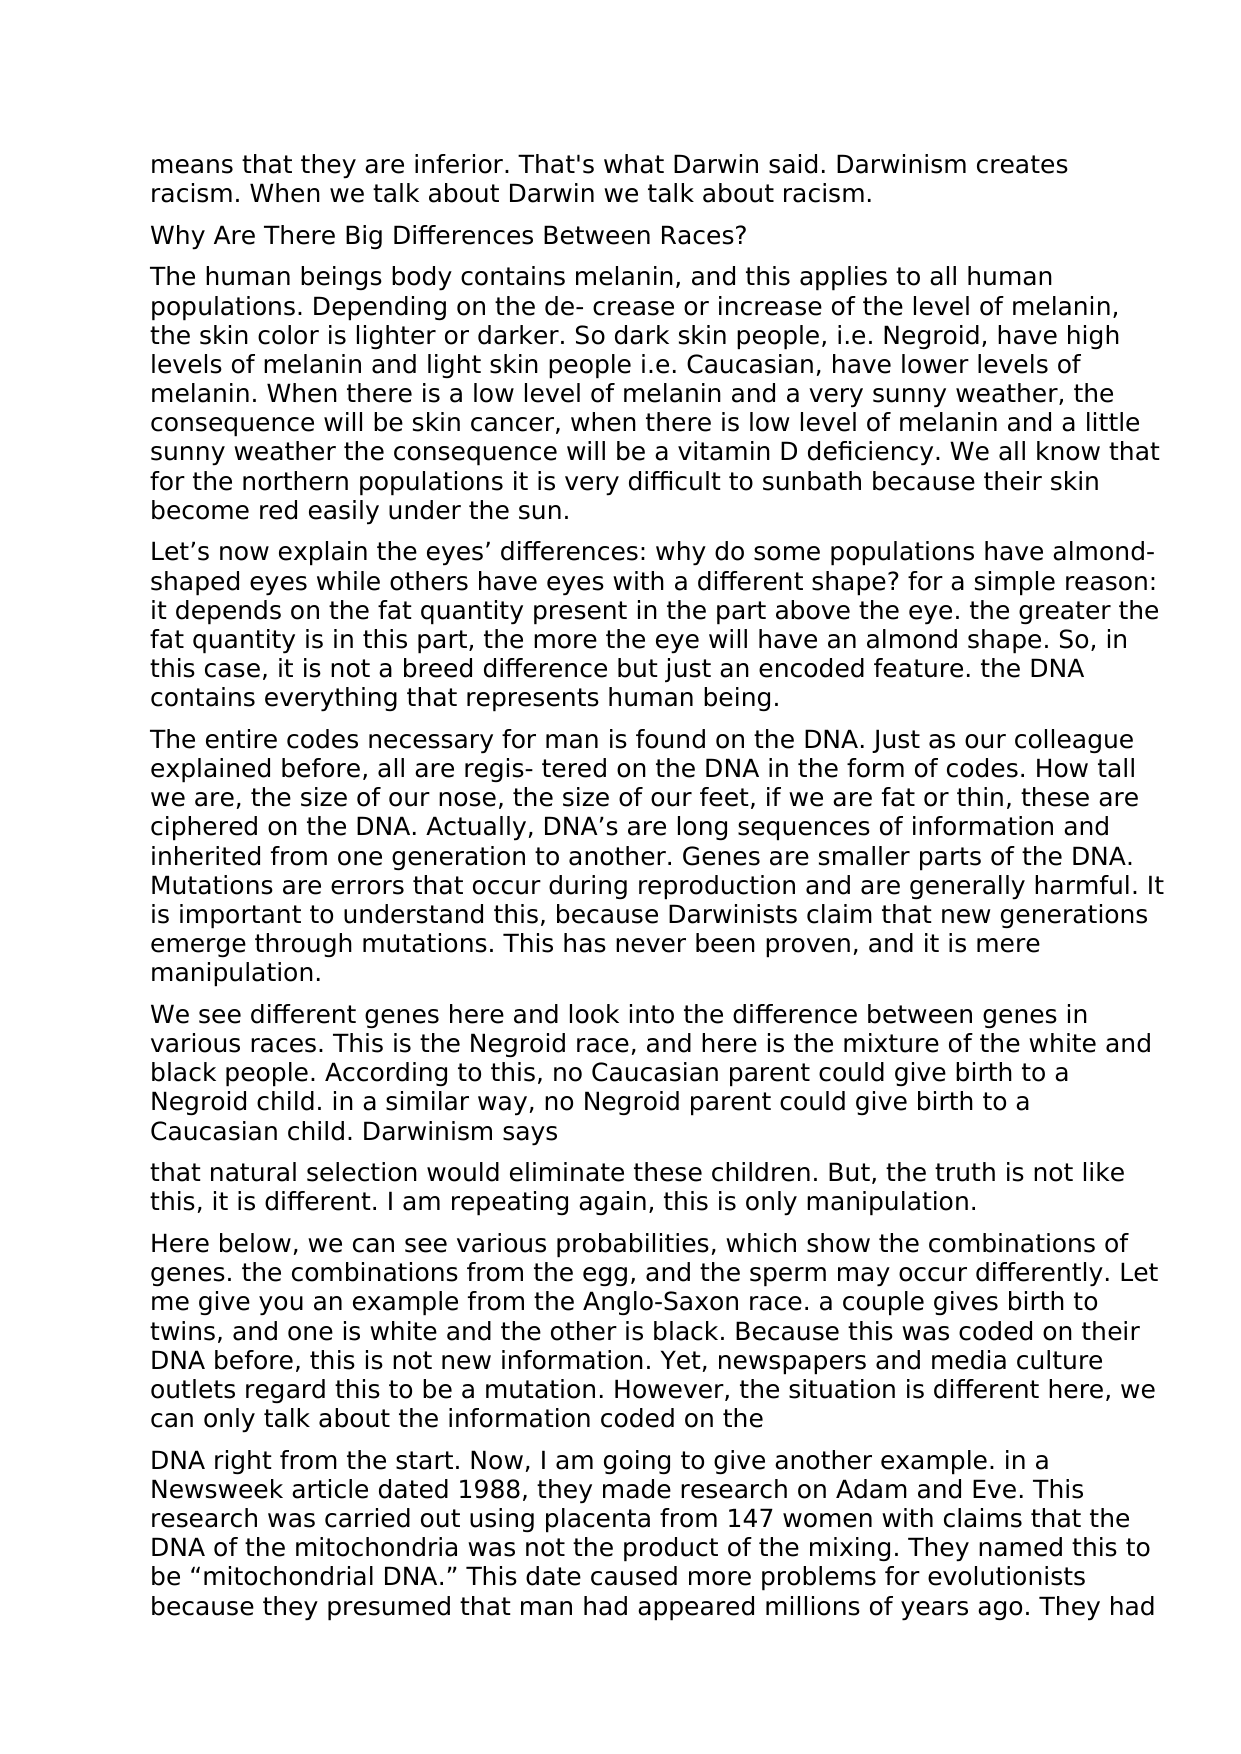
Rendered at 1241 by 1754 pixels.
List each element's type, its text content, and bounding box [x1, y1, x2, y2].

text We see different genes here and look into the difference between genes in various races. This is the Negroid race, and here is the mixture of the white and black people. According to this, no Caucasian parent could give birth to a Negroid child. in a similar way, no Negroid parent could give birth to a Caucasian child. Darwinism says [150, 1000, 1165, 1146]
text Let’s now explain the eyes’ differences: why do some populations have almond-shaped eyes while others have eyes with a different shape? for a simple reason: it depends on the fat quantity present in the part above the eye. the greater the fat quantity is in this part, the more the eye will have an almond shape. So, in this case, it is not a breed difference but just an encoded feature. the DNA contains everything that represents human being. [150, 537, 1165, 712]
text The human beings body contains melanin, and this applies to all human populations. Depending on the de- crease or increase of the level of melanin, the skin color is lighter or darker. So dark skin people, i.e. Negroid, have high levels of melanin and light skin people i.e. Caucasian, have lower levels of melanin. When there is a low level of melanin and a very sunny weather, the consequence will be skin cancer, when there is low level of melanin and a little sunny weather the consequence will be a vitamin D deficiency. We all know that for the northern populations it is very difficult to sunbath because their skin become red easily under the sun. [150, 262, 1165, 525]
text means that they are inferior. That's what Darwin said. Darwinism creates racism. When we talk about Darwin we talk about racism. [150, 150, 1165, 208]
text Here below, we can see various probabilities, which show the combinations of genes. the combinations from the egg, and the sperm may occur differently. Let me give you an example from the Anglo-Saxon race. a couple gives birth to twins, and one is white and the other is black. Because this was coded on their DNA before, this is not new information. Yet, newspapers and media culture outlets regard this to be a mutation. However, the situation is different here, we can only talk about the information coded on the [150, 1229, 1165, 1433]
text that natural selection would eliminate these children. But, the truth is not like this, it is different. I am repeating again, this is only manipulation. [150, 1158, 1165, 1217]
text DNA right from the start. Now, I am going to give another example. in a Newsweek article dated 1988, they made research on Adam and Eve. This research was carried out using placenta from 147 women with claims that the DNA of the mitochondria was not the product of the mixing. They named this to be “mitochondrial DNA.” This date caused more problems for evolutionists because they presumed that man had appeared millions of years ago. They had [150, 1446, 1165, 1621]
text The entire codes necessary for man is found on the DNA. Just as our colleague explained before, all are regis- tered on the DNA in the form of codes. How tall we are, the size of our nose, the size of our feet, if we are fat or thin, these are ciphered on the DNA. Actually, DNA’s are long sequences of information and inherited from one generation to another. Genes are smaller parts of the DNA. Mutations are errors that occur during reproduction and are generally harmful. It is important to understand this, because Darwinists claim that new generations emerge through mutations. This has never been proven, and it is mere manipulation. [150, 725, 1165, 987]
text Why Are There Big Differences Between Races? [150, 221, 1165, 250]
